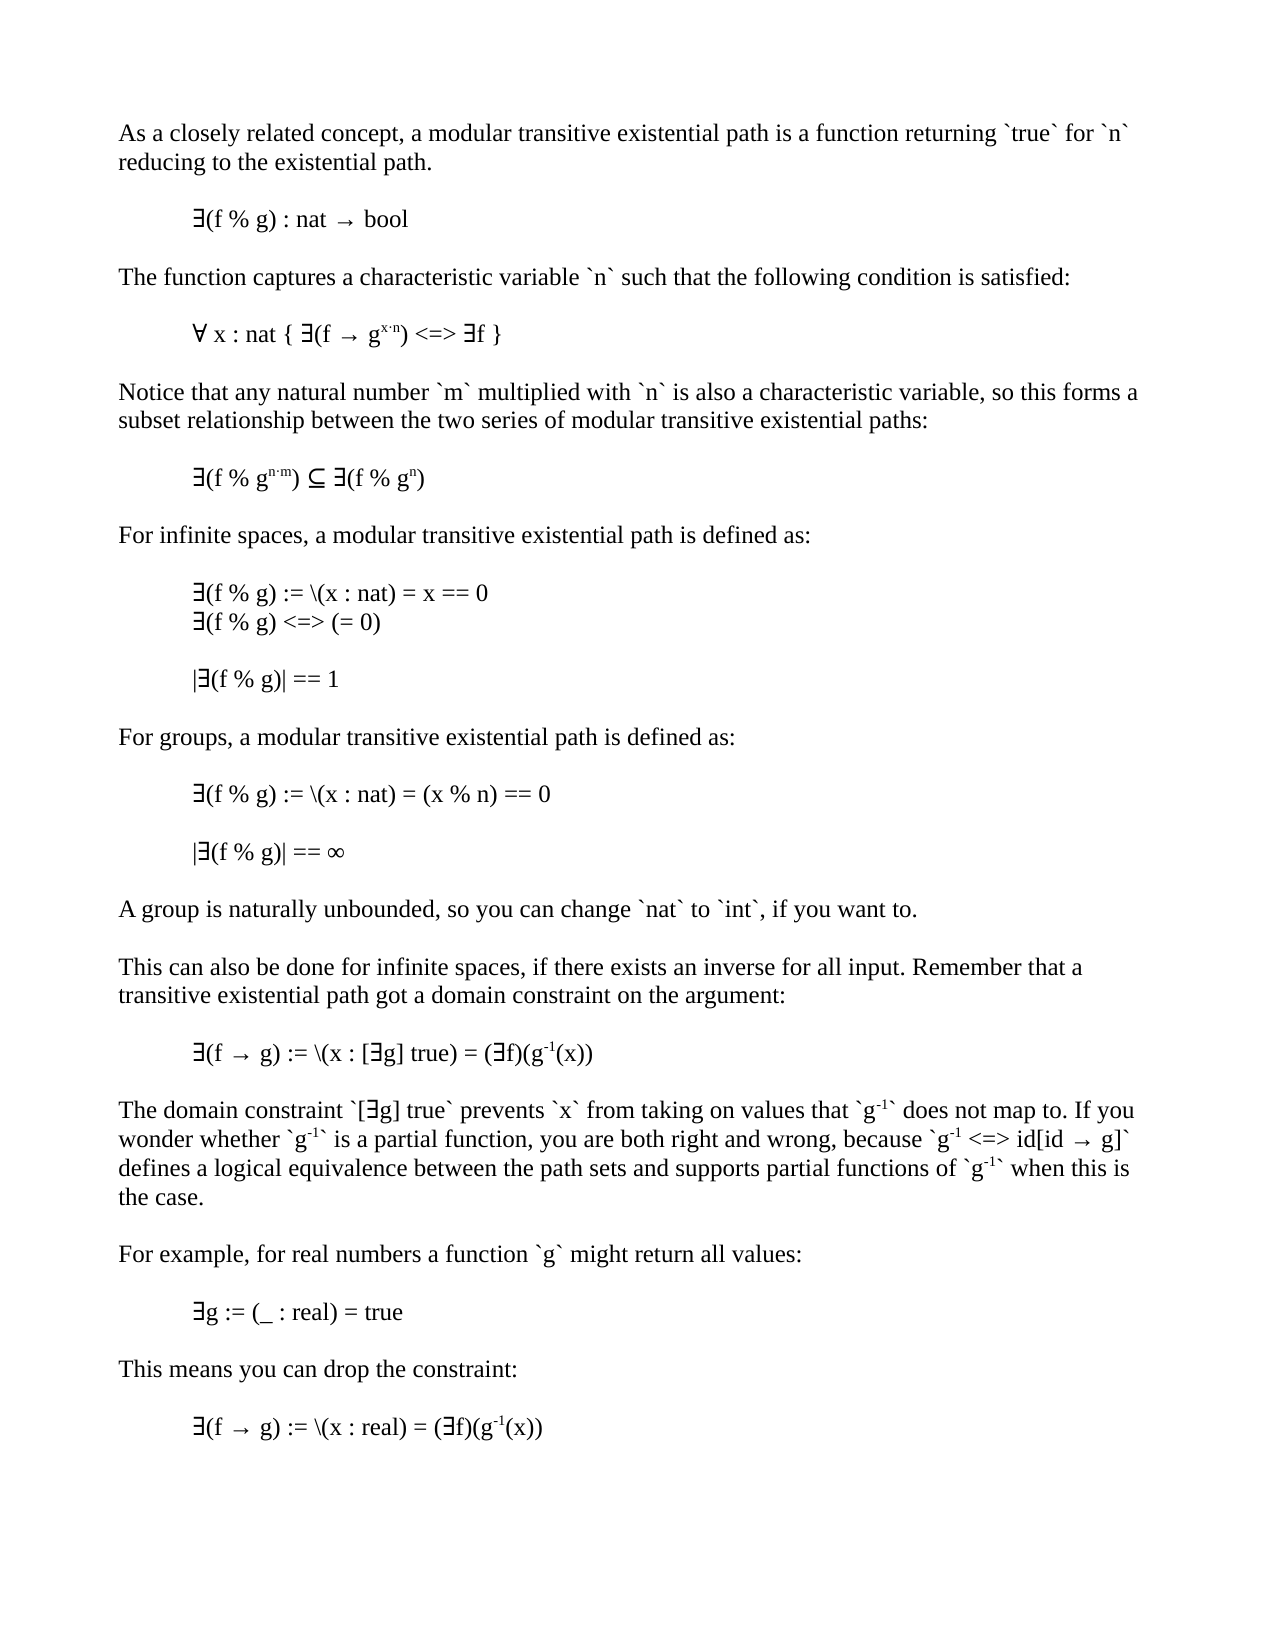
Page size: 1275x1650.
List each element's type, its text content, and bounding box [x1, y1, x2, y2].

text For groups, a modular transitive existential path is defined as: [118, 722, 1157, 751]
text ∃(f → g) := \(x : real) = (∃f)(g-1(x)) [118, 1412, 1157, 1441]
text The domain constraint `[∃g] true` prevents `x` from taking on values that `g-1` does not map to. If you wonder whether `g-1` is a partial function, you are both right and wrong, because `g-1 <=> id[id → g]` defines a logical equivalence between the path sets and supports partial functions of `g-1` when this is the case. [118, 1096, 1157, 1211]
text This means you can drop the constraint: [118, 1354, 1157, 1383]
text |∃(f % g)| == 1 [118, 664, 1157, 693]
text ∃(f → g) := \(x : [∃g] true) = (∃f)(g-1(x)) [118, 1038, 1157, 1067]
text ∃(f % gn·m) ⊆ ∃(f % gn) [118, 463, 1157, 492]
text As a closely related concept, a modular transitive existential path is a function returning `true` for `n` reducing to the existential path. [118, 118, 1157, 176]
text A group is naturally unbounded, so you can change `nat` to `int`, if you want to. [118, 894, 1157, 923]
text For example, for real numbers a function `g` might return all values: [118, 1239, 1157, 1268]
text The function captures a characteristic variable `n` such that the following condition is satisfied: [118, 262, 1157, 291]
text ∃g := (_ : real) = true [118, 1297, 1157, 1326]
text |∃(f % g)| == ∞ [118, 837, 1157, 866]
text ∃(f % g) := \(x : nat) = x == 0 [118, 578, 1157, 607]
text ∃(f % g) <=> (= 0) [118, 607, 1157, 636]
text This can also be done for infinite spaces, if there exists an inverse for all input. Remember that a transitive existential path got a domain constraint on the argument: [118, 952, 1157, 1009]
text ∃(f % g) : nat → bool [118, 204, 1157, 233]
text For infinite spaces, a modular transitive existential path is defined as: [118, 521, 1157, 549]
text ∀ x : nat { ∃(f → gx·n) <=> ∃f } [118, 319, 1157, 348]
text Notice that any natural number `m` multiplied with `n` is also a characteristic variable, so this forms a subset relationship between the two series of modular transitive existential paths: [118, 377, 1157, 434]
text ∃(f % g) := \(x : nat) = (x % n) == 0 [118, 779, 1157, 808]
